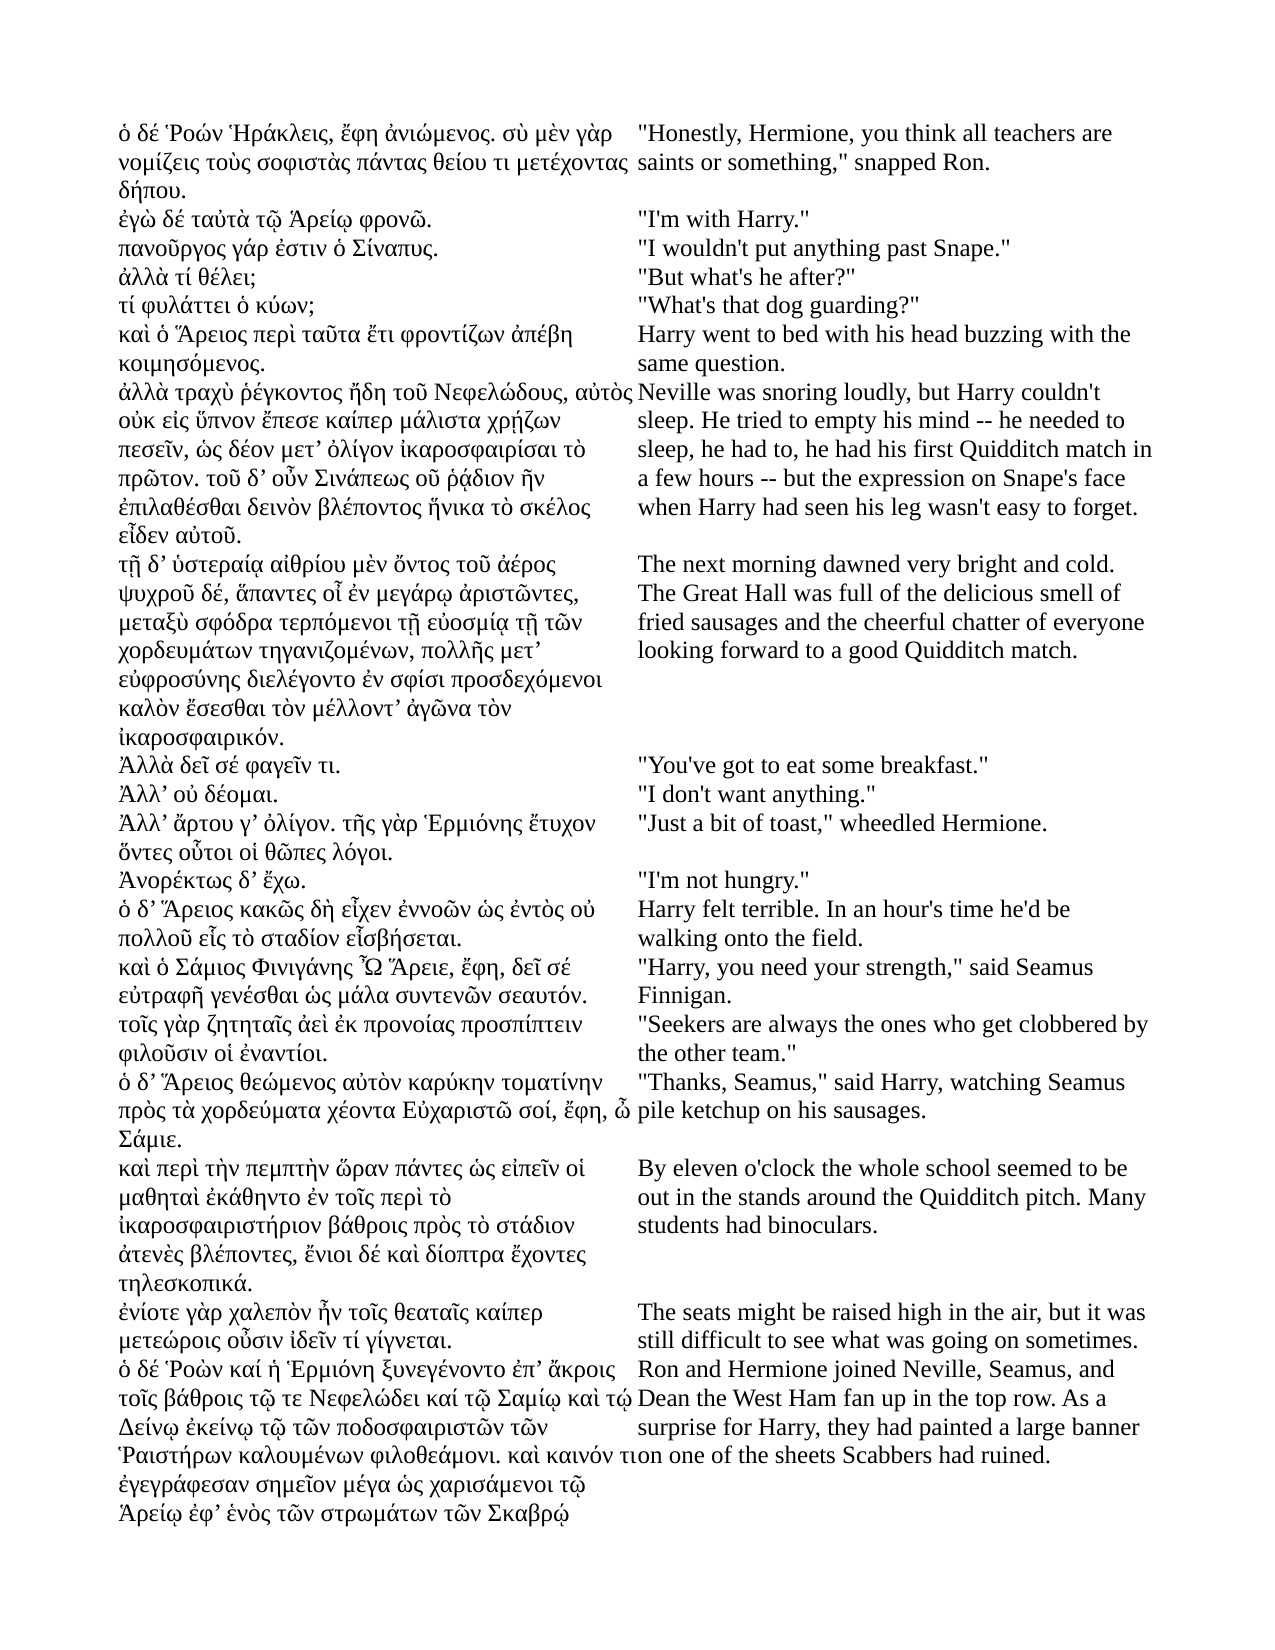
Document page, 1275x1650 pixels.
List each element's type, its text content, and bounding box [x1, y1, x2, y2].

table_cell The seats might be raised high in the air, but it was still difficult to see what was going on sometimes. [637, 1297, 1157, 1354]
table_cell "You've got to eat some breakfast." [637, 751, 1157, 779]
table_cell "Thanks, Seamus," said Harry, watching Seamus pile ketchup on his sausages. [637, 1067, 1157, 1153]
table_cell By eleven o'clock the whole school seemed to be out in the stands around the Quidditch pitch. Many students had binoculars. [637, 1153, 1157, 1297]
table_cell "I'm not hungry." [637, 866, 1157, 894]
table_cell "Harry, you need your strength," said Seamus Finnigan. [637, 952, 1157, 1009]
table_cell "Seekers are always the ones who get clobbered by the other team." [637, 1009, 1157, 1067]
table_cell "I'm with Harry." [637, 204, 1157, 233]
table_cell ἀλλὰ τραχὺ ῥέγκοντος ἤδη τοῦ Νεφελώδους, αὐτὸς οὐκ εἰς ὕπνον ἔπεσε καίπερ μάλιστα χρῄζων πεσεῖν, ὡς δέον μετ’ ὀλίγον ἰκαροσφαιρίσαι τὸ πρῶτον. τοῦ δ’ οὖν Σινάπεως οῦ ῥᾴδιον ῆν ἐπιλαθέσθαι δεινὸν βλέποντος ἥνικα τὸ σκέλος εἶδεν αὐτοῦ. [118, 377, 637, 549]
table_cell Harry went to bed with his head buzzing with the same question. [637, 319, 1157, 377]
table_cell "What's that dog guarding?" [637, 291, 1157, 319]
table_cell καὶ περὶ τὴν πεμπτὴν ὥραν πάντες ὡς εἰπεῖν οἱ μαθηταὶ ἐκάθηντο ἐν τοῖς περὶ τὸ ἰκαροσφαιριστήριον βάθροις πρὸς τὸ στάδιον ἀτενὲς βλέποντες, ἔνιοι δέ καὶ δίοπτρα ἔχοντες τηλεσκοπικά. [118, 1153, 637, 1297]
table_cell ἀλλὰ τί θέλει; [118, 262, 637, 291]
table_cell "But what's he after?" [637, 262, 1157, 291]
table_cell ὁ δ’ Ἅρειος θεώμενος αὐτὸν καρύκην τοματίνην πρὸς τὰ χορδεύματα χέοντα Εὐχαριστῶ σοί, ἔφη, ὦ Σάμιε. [118, 1067, 637, 1153]
table_cell Ron and Hermione joined Neville, Seamus, and Dean the West Ham fan up in the top row. As a surprise for Harry, they had painted a large banner on one of the sheets Scabbers had ruined. [637, 1354, 1157, 1527]
table_cell Harry felt terrible. In an hour's time he'd be walking onto the field. [637, 894, 1157, 952]
table_cell "I wouldn't put anything past Snape." [637, 233, 1157, 262]
table_cell ὁ δ’ Ἅρειος κακῶς δὴ εἶχεν ἐννοῶν ὡς ἐντὸς οὐ πολλοῦ εἷς τὸ σταδίον εἷσβήσεται. [118, 894, 637, 952]
table_cell Ἀλλ’ ἄρτου γ’ ὀλίγον. τῆς γὰρ Ἑρμιόνης ἔτυχον ὅντες οὗτοι οἱ θῶπες λόγοι. [118, 808, 637, 866]
table_cell τοῖς γὰρ ζητηταῖς ἀεὶ ἐκ προνοίας προσπίπτειν φιλοῦσιν οἱ ἐναντίοι. [118, 1009, 637, 1067]
table_cell ἐνίοτε γὰρ χαλεπὸν ἦν τοῖς θεαταῖς καίπερ μετεώροις οὖσιν ἰδεῖν τί γίγνεται. [118, 1297, 637, 1354]
table_cell Neville was snoring loudly, but Harry couldn't sleep. He tried to empty his mind -- he needed to sleep, he had to, he had his first Quidditch match in a few hours -- but the expression on Snape's face when Harry had seen his leg wasn't easy to forget. [637, 377, 1157, 549]
table_cell τί φυλάττει ὁ κύων; [118, 291, 637, 319]
table_cell καὶ ὁ Ἅρειος περὶ ταῦτα ἔτι φροντίζων ἀπέβη κοιμησόμενος. [118, 319, 637, 377]
table_cell Ἀνορέκτως δ’ ἔχω. [118, 866, 637, 894]
table_cell πανοῦργος γάρ ἐστιν ὁ Σίναπυς. [118, 233, 637, 262]
table_cell Ἀλλ’ οὐ δέομαι. [118, 779, 637, 808]
table_cell τῇ δ’ ὑστεραίᾳ αἰθρίου μὲν ὄντος τοῦ ἀέρος ψυχροῦ δέ, ἅπαντες οἶ ἐν μεγάρῳ ἀριστῶντες, μεταξὺ σφόδρα τερπόμενοι τῇ εὐοσμίᾳ τῇ τῶν χορδευμάτων τηγανιζομένων, πολλῆς μετ’ εὐφροσύνης διελέγοντο ἐν σφίσι προσδεχόμενοι καλὸν ἔσεσθαι τὸν μέλλοντ’ ἀγῶνα τὸν ἰκαροσφαιρικόν. [118, 549, 637, 751]
table_cell The next morning dawned very bright and cold. The Great Hall was full of the delicious smell of fried sausages and the cheerful chatter of everyone looking forward to a good Quidditch match. [637, 549, 1157, 751]
table_cell ὁ δέ Ῥοών Ἡράκλεις, ἔφη ἀνιώμενος. σὺ μὲν γὰρ νομίζεις τοὺς σοφιστὰς πάντας θείου τι μετέχοντας δήπου. [118, 118, 637, 204]
table_cell καὶ ὁ Σάμιος Φινιγάνης Ὦ Ἅρειε, ἔφη, δεῖ σέ εὐτραφῆ γενέσθαι ὡς μάλα συντενῶν σεαυτόν. [118, 952, 637, 1009]
table_cell ἐγὼ δέ ταὐτὰ τῷ Ἁρείῳ φρονῶ. [118, 204, 637, 233]
table_cell ὁ δέ Ῥοὼν καί ἡ Ἑρμιόνη ξυνεγένοντο ἐπ’ ἄκροις τοῖς βάθροις τῷ τε Νεφελώδει καί τῷ Σαμίῳ καὶ τῴ Δείνῳ ἐκείνῳ τῷ τῶν ποδοσφαιριστῶν τῶν Ῥαιστήρων καλουμένων φιλοθεάμονι. καὶ καινόν τι ἐγεγράφεσαν σημεῖον μέγα ὡς χαρισάμενοι τῷ Ἁρείῳ ἐφ’ ἑνὸς τῶν στρωμάτων τῶν Σκαβρῴ [118, 1354, 637, 1527]
table_cell "Just a bit of toast," wheedled Hermione. [637, 808, 1157, 866]
table_cell Ἀλλὰ δεῖ σέ φαγεῖν τι. [118, 751, 637, 779]
table_cell "I don't want anything." [637, 779, 1157, 808]
table_cell "Honestly, Hermione, you think all teachers are saints or something," snapped Ron. [637, 118, 1157, 204]
